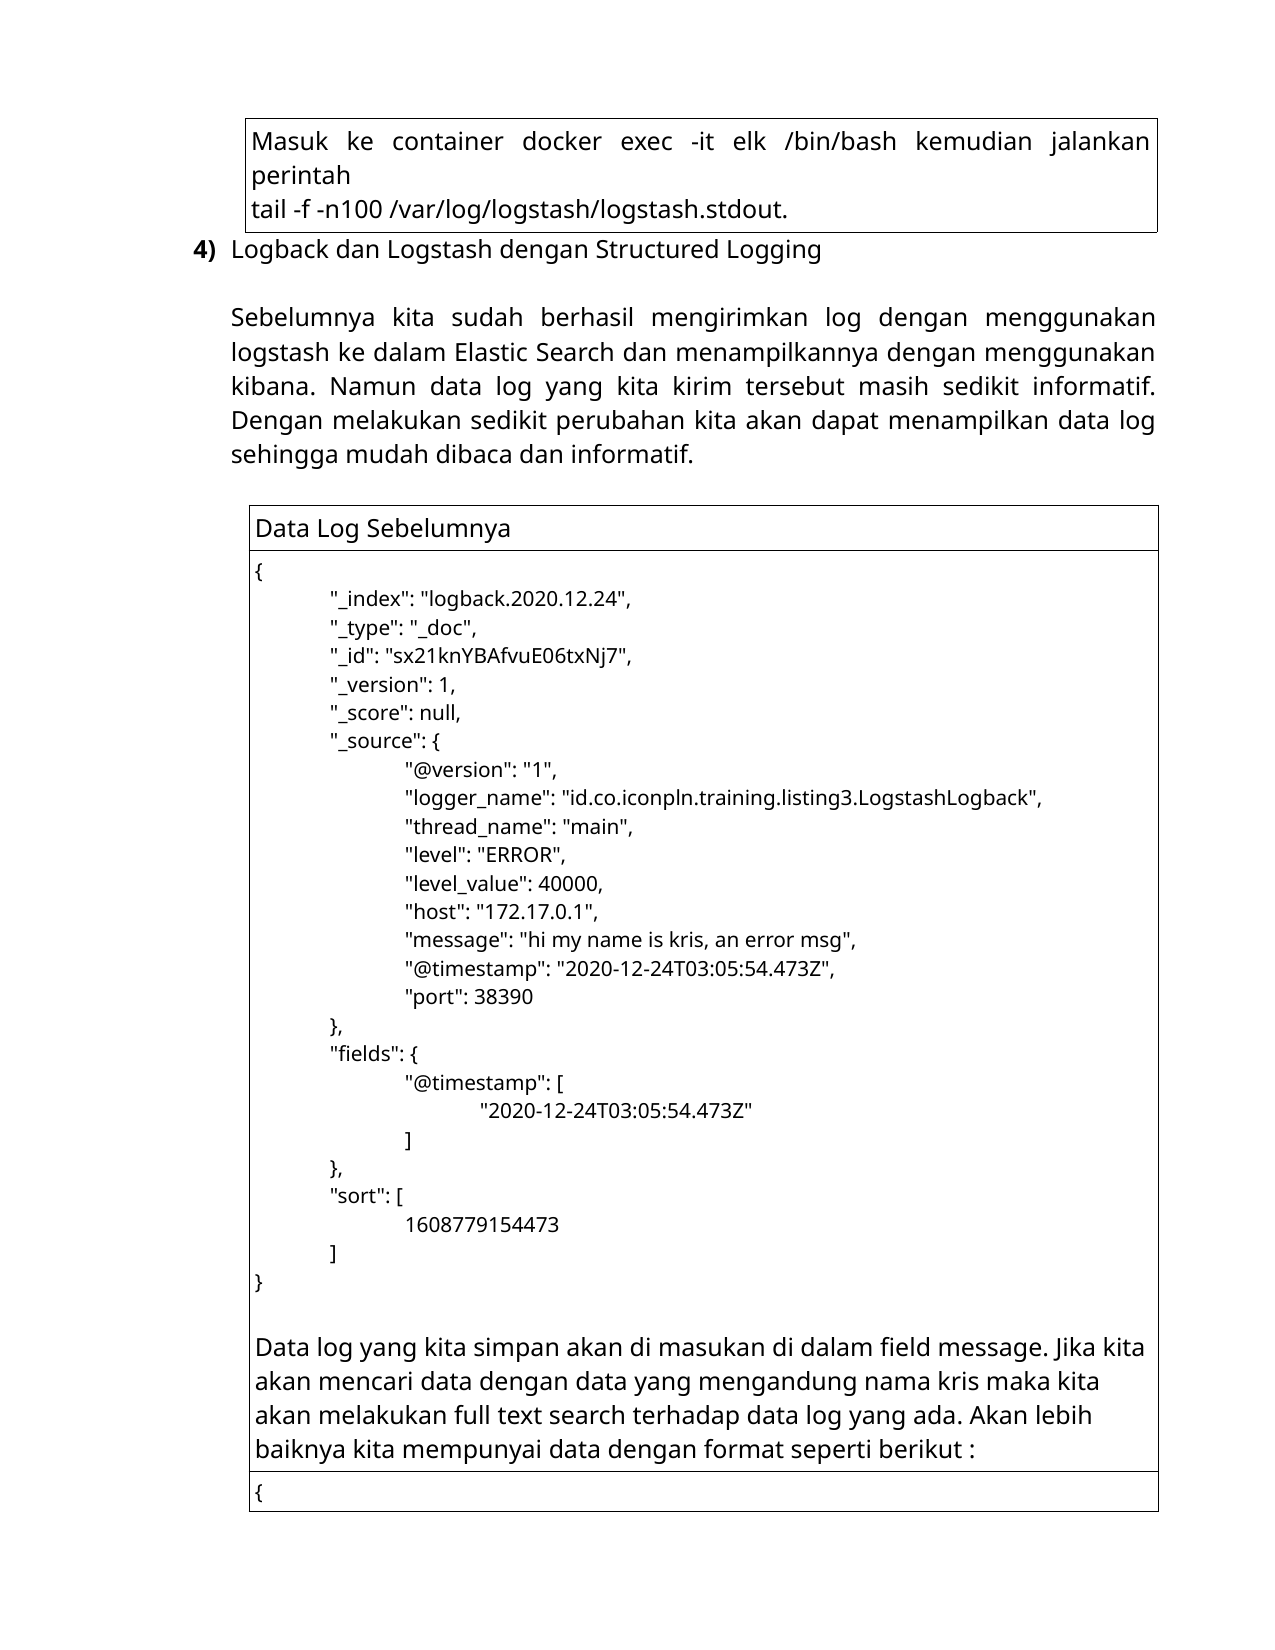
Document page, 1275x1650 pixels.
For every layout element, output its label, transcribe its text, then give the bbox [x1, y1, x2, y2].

table_cell { "_index": "logback.2020.12.24", "_type": "_doc", "_id": "sx21knYBAfvuE06txNj7", "_version": 1, "_score": null, "_source": { "@version": "1", "logger_name": "id.co.iconpln.training.listing3.LogstashLogback", "thread_name": "main", "level": "ERROR", "level_value": 40000, "host": "172.17.0.1", "message": "hi my name is kris, an error msg", "@timestamp": "2020-12-24T03:05:54.473Z", "port": 38390 }, "fields": { "@timestamp": [ "2020-12-24T03:05:54.473Z" ] }, "sort": [ 1608779154473 ] } Data log yang kita simpan akan di masukan di dalam field message. Jika kita akan mencari data dengan data yang mengandung nama kris maka kita akan melakukan full text search terhadap data log yang ada. Akan lebih baiknya kita mempunyai data dengan format seperti berikut : [250, 551, 1158, 1471]
text Sebelumnya kita sudah berhasil mengirimkan log dengan menggunakan logstash ke dalam Elastic Search dan menampilkannya dengan menggunakan kibana. Namun data log yang kita kirim tersebut masih sedikit informatif. Dengan melakukan sedikit perubahan kita akan dapat menampilkan data log sehingga mudah dibaca dan informatif. [231, 300, 1157, 470]
table_cell Masuk ke container docker exec -it elk /bin/bash kemudian jalankan perintah tail -f -n100 /var/log/logstash/logstash.stdout. [246, 119, 1157, 232]
table_cell { "_index": "logback.2020.12.24", "_type": "_doc", "_id": "sx21knYBAfvuE06txNj7", "_version": 1, "_score": null, "_source": { "@version": "1", "logger_name": "id.co.iconpln.training.listing3.LogstashLogback", "thread_name": "main", "level": "ERROR", "level_value": 40000, "host": "172.17.0.1", "message": "an error msg", "person.name": "kris", "@timestamp": "2020-12-24T03:05:54.473Z", "port": 38390 }, "fields": { "@timestamp": [ "2020-12-24T03:05:54.473Z" ] }, "sort": [ 1608779154473 ] } Dengan data dengan format diatas maka nantinya kita akan lebih mudah dalam mencari dan menampilkan data yang kita maksud. Untuk dapat membuat data dengan format yang kita inginkan kita dapat menggunakan fitur dari framework yang kita gunakan : Mapped Diagnostic Context /MDC Fitur MDC hampir tersedia di semua library log. Contoh : Structured Arguments Logstash logback menyediakan kelas StructuredArguments untuk mendukung fungsi ini. Kita dapat menentukan nama field berikut tipe data dari field tersebut. [250, 1472, 1158, 1511]
table_header Data Log Sebelumnya [250, 506, 1158, 550]
list Logback dan Logstash dengan Structured Logging [193, 232, 1157, 266]
